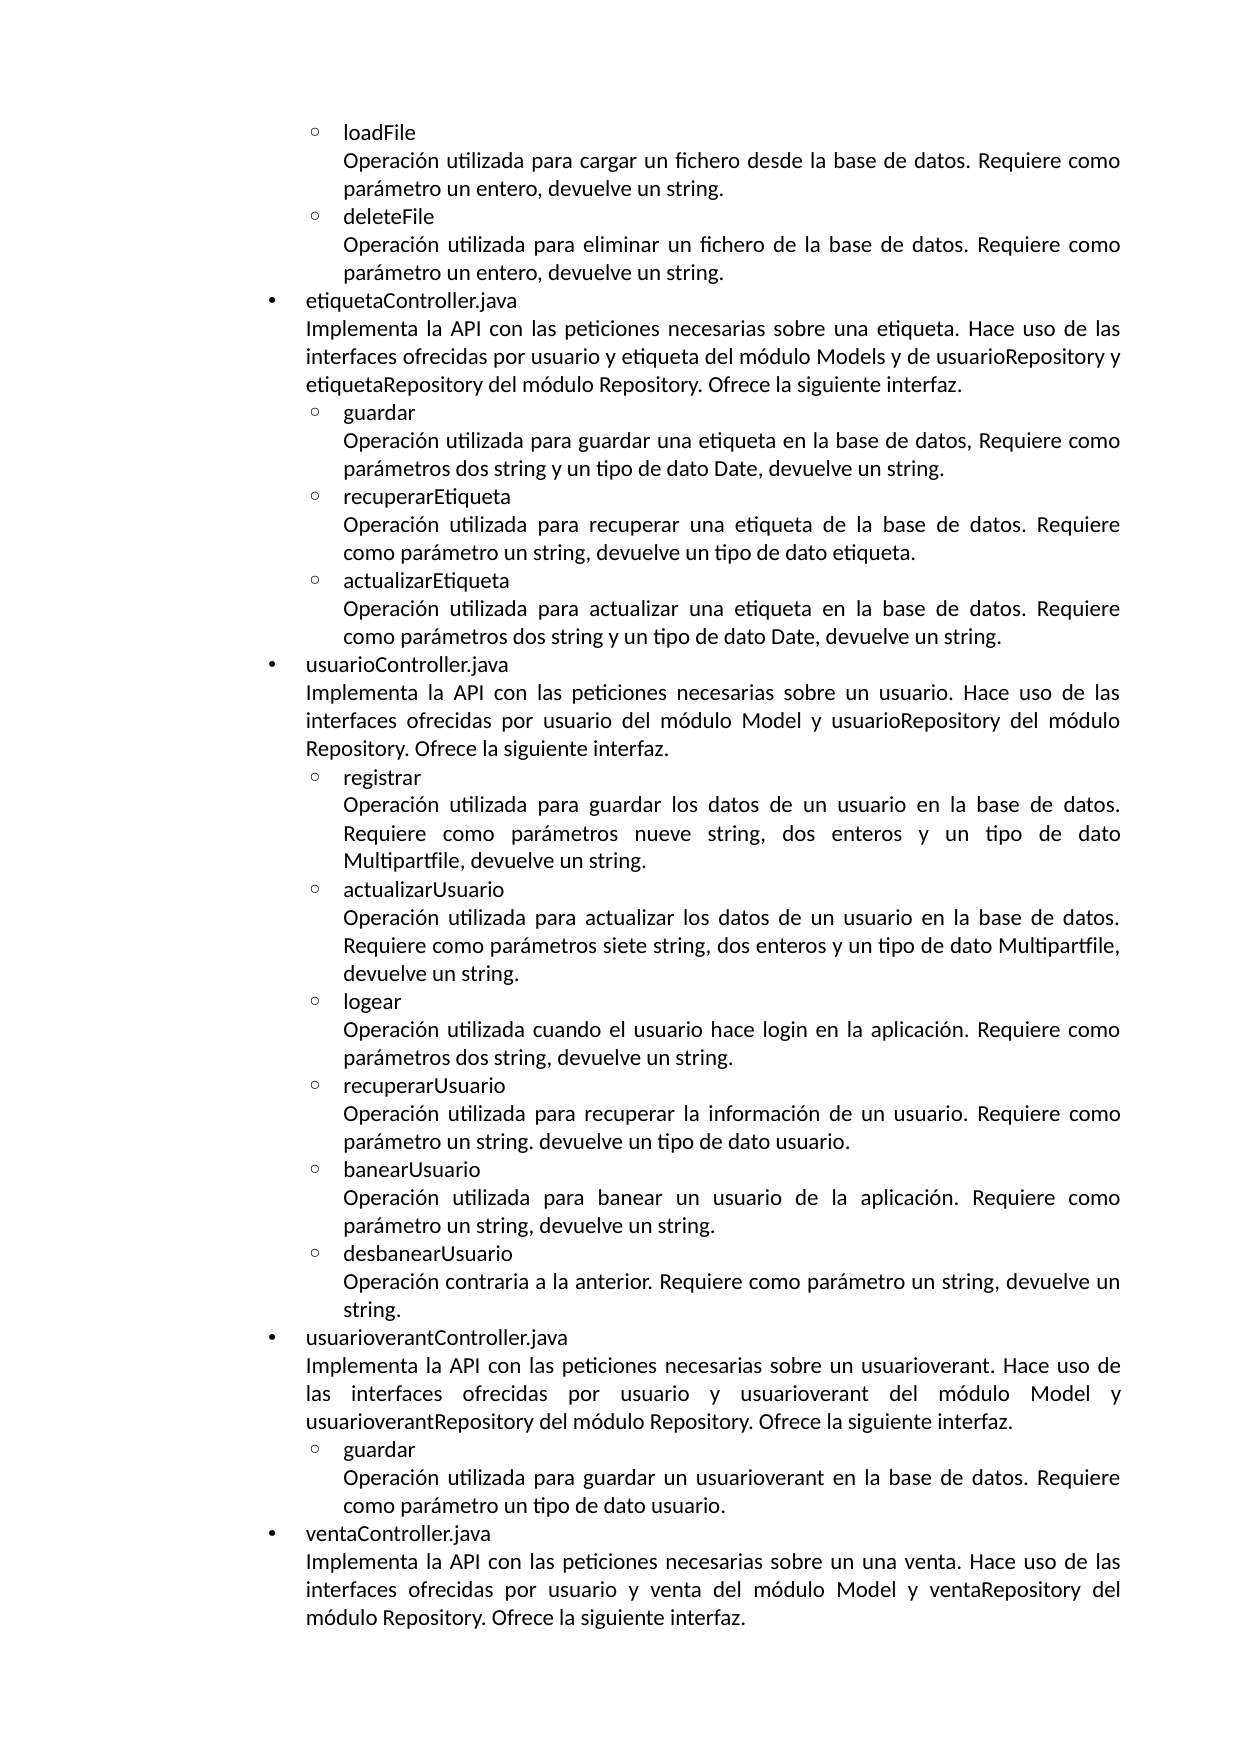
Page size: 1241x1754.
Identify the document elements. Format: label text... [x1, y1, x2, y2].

list Operación utilizada para cargar un fichero desde la base de datos. Requiere como parámetro un entero, devuelve un string. [306, 146, 1122, 202]
list usuarioverantController.java [268, 1323, 1122, 1351]
list Operación utilizada para guardar los datos de un usuario en la base de datos. Requiere como parámetros nueve string, dos enteros y un tipo de dato Multipartfile, devuelve un string. [306, 791, 1122, 875]
list logear [306, 987, 1122, 1015]
list etiquetaController.java [268, 286, 1122, 314]
list Operación utilizada para guardar una etiqueta en la base de datos, Requiere como parámetros dos string y un tipo de dato Date, devuelve un string. [306, 426, 1122, 482]
list actualizarUsuario [306, 875, 1122, 903]
list loadFile [306, 118, 1122, 146]
list Operación utilizada para actualizar los datos de un usuario en la base de datos. Requiere como parámetros siete string, dos enteros y un tipo de dato Multipartfile, devuelve un string. [306, 903, 1122, 987]
list Implementa la API con las peticiones necesarias sobre un usuarioverant. Hace uso de las interfaces ofrecidas por usuario y usuarioverant del módulo Model y usuarioverantRepository del módulo Repository. Ofrece la siguiente interfaz. [268, 1351, 1122, 1435]
list guardar [306, 1435, 1122, 1463]
list Operación utilizada cuando el usuario hace login en la aplicación. Requiere como parámetros dos string, devuelve un string. [306, 1015, 1122, 1071]
list Operación contraria a la anterior. Requiere como parámetro un string, devuelve un string. [306, 1267, 1122, 1323]
list recuperarEtiqueta [306, 482, 1122, 510]
list Operación utilizada para recuperar una etiqueta de la base de datos. Requiere como parámetro un string, devuelve un tipo de dato etiqueta. [306, 510, 1122, 566]
list registrar [306, 763, 1122, 791]
list Implementa la API con las peticiones necesarias sobre una etiqueta. Hace uso de las interfaces ofrecidas por usuario y etiqueta del módulo Models y de usuarioRepository y etiquetaRepository del módulo Repository. Ofrece la siguiente interfaz. [268, 314, 1122, 398]
list guardar [306, 398, 1122, 426]
list Operación utilizada para recuperar la información de un usuario. Requiere como parámetro un string. devuelve un tipo de dato usuario. [306, 1099, 1122, 1155]
list usuarioController.java [268, 651, 1122, 678]
list ventaController.java [268, 1519, 1122, 1547]
list Implementa la API con las peticiones necesarias sobre un usuario. Hace uso de las interfaces ofrecidas por usuario del módulo Model y usuarioRepository del módulo Repository. Ofrece la siguiente interfaz. [268, 678, 1122, 763]
list banearUsuario [306, 1155, 1122, 1183]
list actualizarEtiqueta [306, 566, 1122, 594]
list Operación utilizada para actualizar una etiqueta en la base de datos. Requiere como parámetros dos string y un tipo de dato Date, devuelve un string. [306, 594, 1122, 651]
list desbanearUsuario [306, 1239, 1122, 1267]
list Operación utilizada para banear un usuario de la aplicación. Requiere como parámetro un string, devuelve un string. [306, 1183, 1122, 1239]
list Implementa la API con las peticiones necesarias sobre un una venta. Hace uso de las interfaces ofrecidas por usuario y venta del módulo Model y ventaRepository del módulo Repository. Ofrece la siguiente interfaz. [268, 1547, 1122, 1631]
list Operación utilizada para guardar un usuarioverant en la base de datos. Requiere como parámetro un tipo de dato usuario. [306, 1463, 1122, 1519]
list Operación utilizada para eliminar un fichero de la base de datos. Requiere como parámetro un entero, devuelve un string. [306, 230, 1122, 286]
list recuperarUsuario [306, 1071, 1122, 1099]
list deleteFile [306, 202, 1122, 230]
